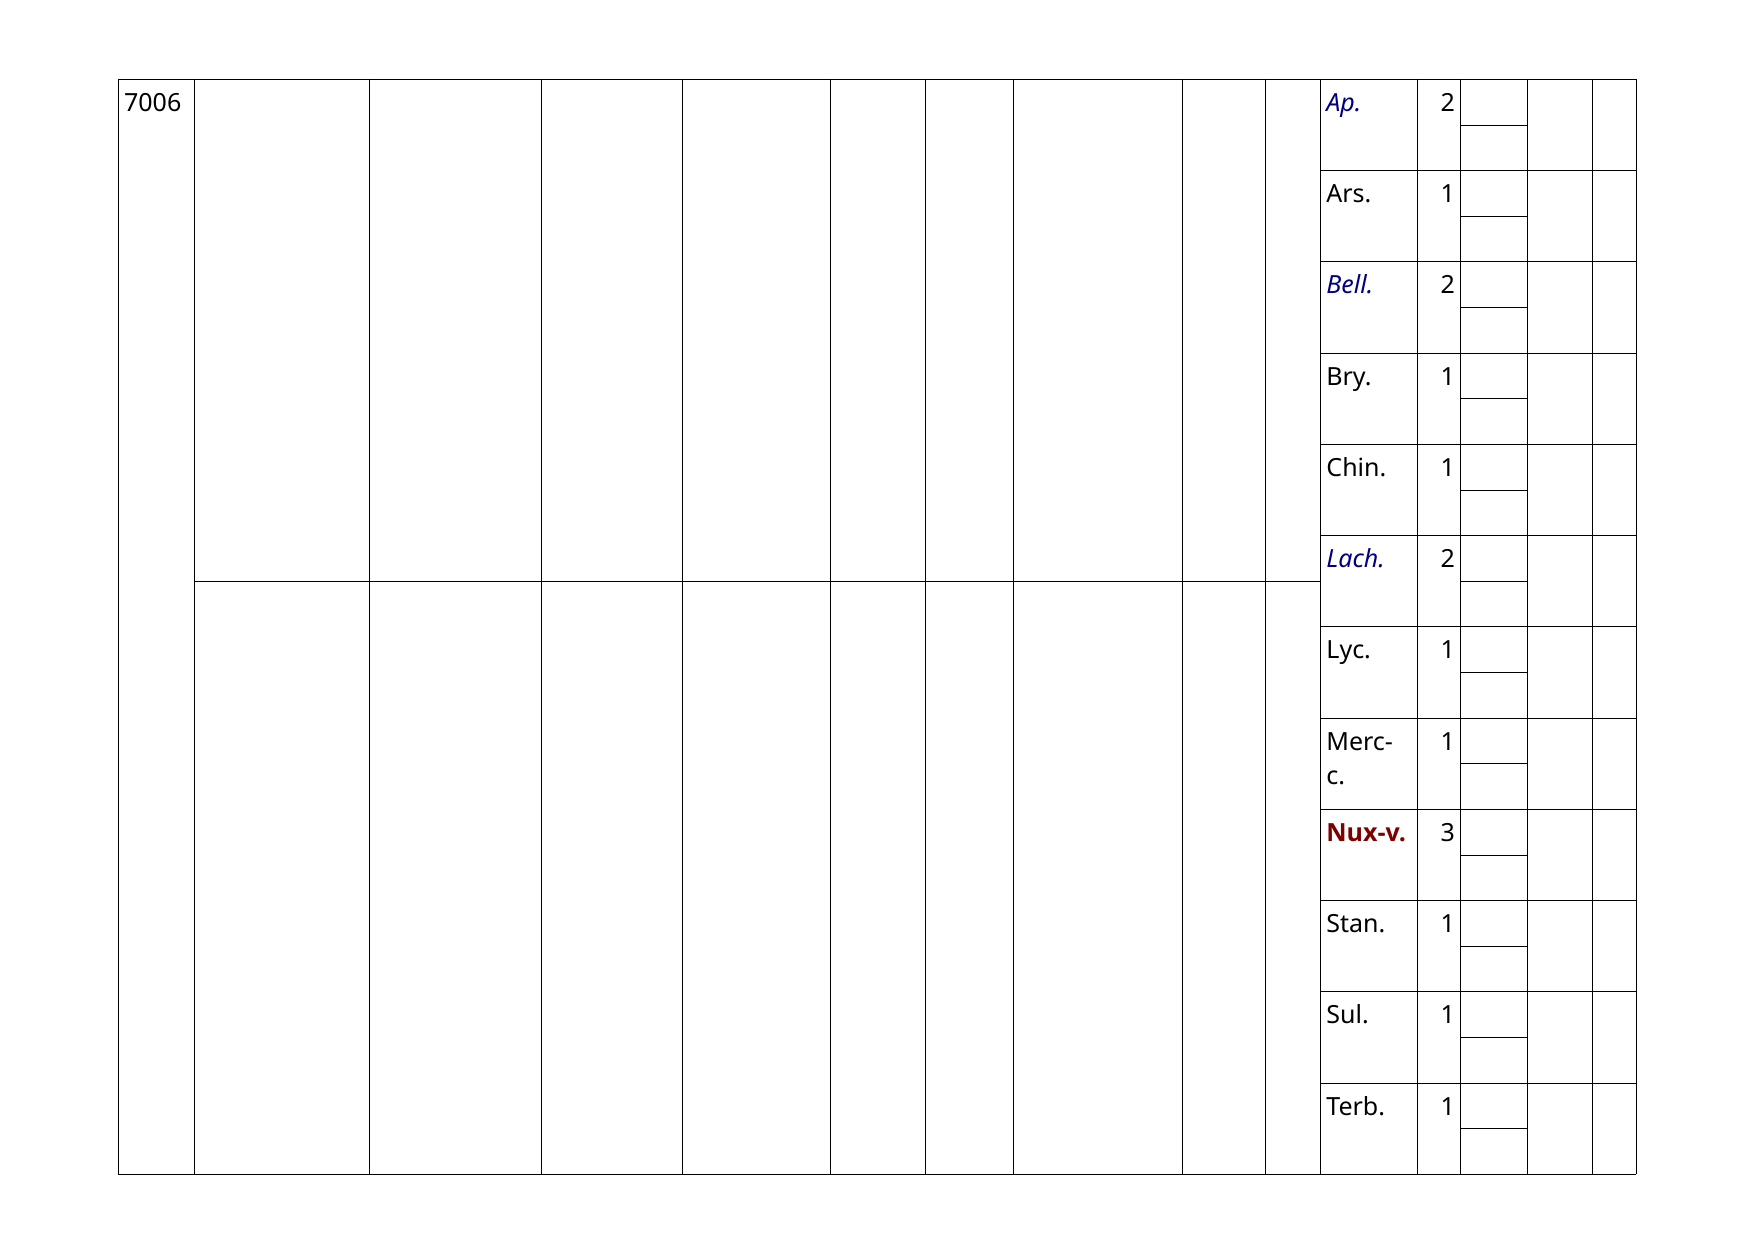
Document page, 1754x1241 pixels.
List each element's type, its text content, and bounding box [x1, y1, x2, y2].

table_cell 1 [1418, 1084, 1460, 1174]
table_cell [1461, 217, 1527, 261]
table_cell [1528, 354, 1592, 444]
table_cell [1461, 992, 1527, 1037]
table_cell [1461, 627, 1527, 672]
table_cell [370, 80, 541, 581]
table_cell 7006 [119, 80, 194, 1174]
table_cell [1593, 992, 1636, 1083]
table_cell [542, 582, 682, 1174]
table_cell [831, 80, 925, 581]
table_cell Ars. [1321, 171, 1417, 261]
table_cell [1461, 719, 1527, 763]
table_cell [1528, 262, 1592, 353]
table_cell [926, 582, 1013, 1174]
table_cell [1266, 582, 1320, 1174]
table_cell [683, 80, 830, 581]
table_cell [1183, 582, 1265, 1174]
table_cell 1 [1418, 445, 1460, 535]
table_cell [1593, 901, 1636, 991]
table_cell [1461, 856, 1527, 900]
table_cell Ap. [1321, 80, 1417, 170]
table_cell [1014, 582, 1182, 1174]
table_cell 3 [1418, 810, 1460, 900]
table_cell [1528, 901, 1592, 991]
table_cell [1014, 80, 1182, 581]
table_cell [1528, 992, 1592, 1083]
table_cell [1461, 764, 1527, 809]
table_cell Sul. [1321, 992, 1417, 1083]
table_cell Lach. [1321, 536, 1417, 626]
table_cell [1461, 80, 1527, 124]
table_cell Merc-c. [1321, 719, 1417, 809]
table_cell 1 [1418, 354, 1460, 444]
table_cell [683, 582, 830, 1174]
table_cell 1 [1418, 901, 1460, 991]
table_cell [1461, 536, 1527, 581]
table_cell [1461, 901, 1527, 946]
table_cell [542, 80, 682, 581]
table_cell [1461, 491, 1527, 535]
table_cell [1461, 354, 1527, 398]
table_cell Bell. [1321, 262, 1417, 353]
table_cell [1528, 1084, 1592, 1174]
table_cell Stan. [1321, 901, 1417, 991]
table_cell [1593, 536, 1636, 626]
table_cell [1266, 80, 1320, 581]
table_cell [1593, 719, 1636, 809]
table_cell 2 [1418, 80, 1460, 170]
table_cell [195, 582, 369, 1174]
table_cell [926, 80, 1013, 581]
table_cell [1528, 810, 1592, 900]
table_cell [1461, 1084, 1527, 1128]
table_cell [1528, 536, 1592, 626]
table_cell [1183, 80, 1265, 581]
table_cell [1461, 308, 1527, 353]
table_cell 1 [1418, 992, 1460, 1083]
table_cell 2 [1418, 536, 1460, 626]
table_cell Nux-v. [1321, 810, 1417, 900]
table_cell [1593, 810, 1636, 900]
table_cell [1528, 445, 1592, 535]
table_cell 2 [1418, 262, 1460, 353]
table_cell [1461, 582, 1527, 626]
table_cell [1528, 171, 1592, 261]
table_cell [1461, 810, 1527, 854]
table_cell [370, 582, 541, 1174]
table_cell Lyc. [1321, 627, 1417, 718]
table_cell [1593, 445, 1636, 535]
table_cell [1461, 126, 1527, 170]
table_cell [1461, 171, 1527, 216]
table_cell [1528, 719, 1592, 809]
table_cell Bry. [1321, 354, 1417, 444]
table_cell [1461, 399, 1527, 444]
table_cell [1461, 1038, 1527, 1083]
table_cell [1593, 354, 1636, 444]
table_cell [1593, 262, 1636, 353]
table_cell [1461, 445, 1527, 489]
table_cell [1461, 673, 1527, 718]
table_cell [1593, 171, 1636, 261]
table_cell [1593, 80, 1636, 170]
table_cell [1461, 1129, 1527, 1174]
table_cell [831, 582, 925, 1174]
table_cell Chin. [1321, 445, 1417, 535]
table_cell [195, 80, 369, 581]
table_cell [1593, 627, 1636, 718]
table_cell 1 [1418, 627, 1460, 718]
table_cell [1461, 262, 1527, 307]
table_cell 1 [1418, 719, 1460, 809]
table_cell [1528, 627, 1592, 718]
table_cell [1593, 1084, 1636, 1174]
table_cell [1528, 80, 1592, 170]
table_cell 1 [1418, 171, 1460, 261]
table_cell Terb. [1321, 1084, 1417, 1174]
table_cell [1461, 947, 1527, 991]
